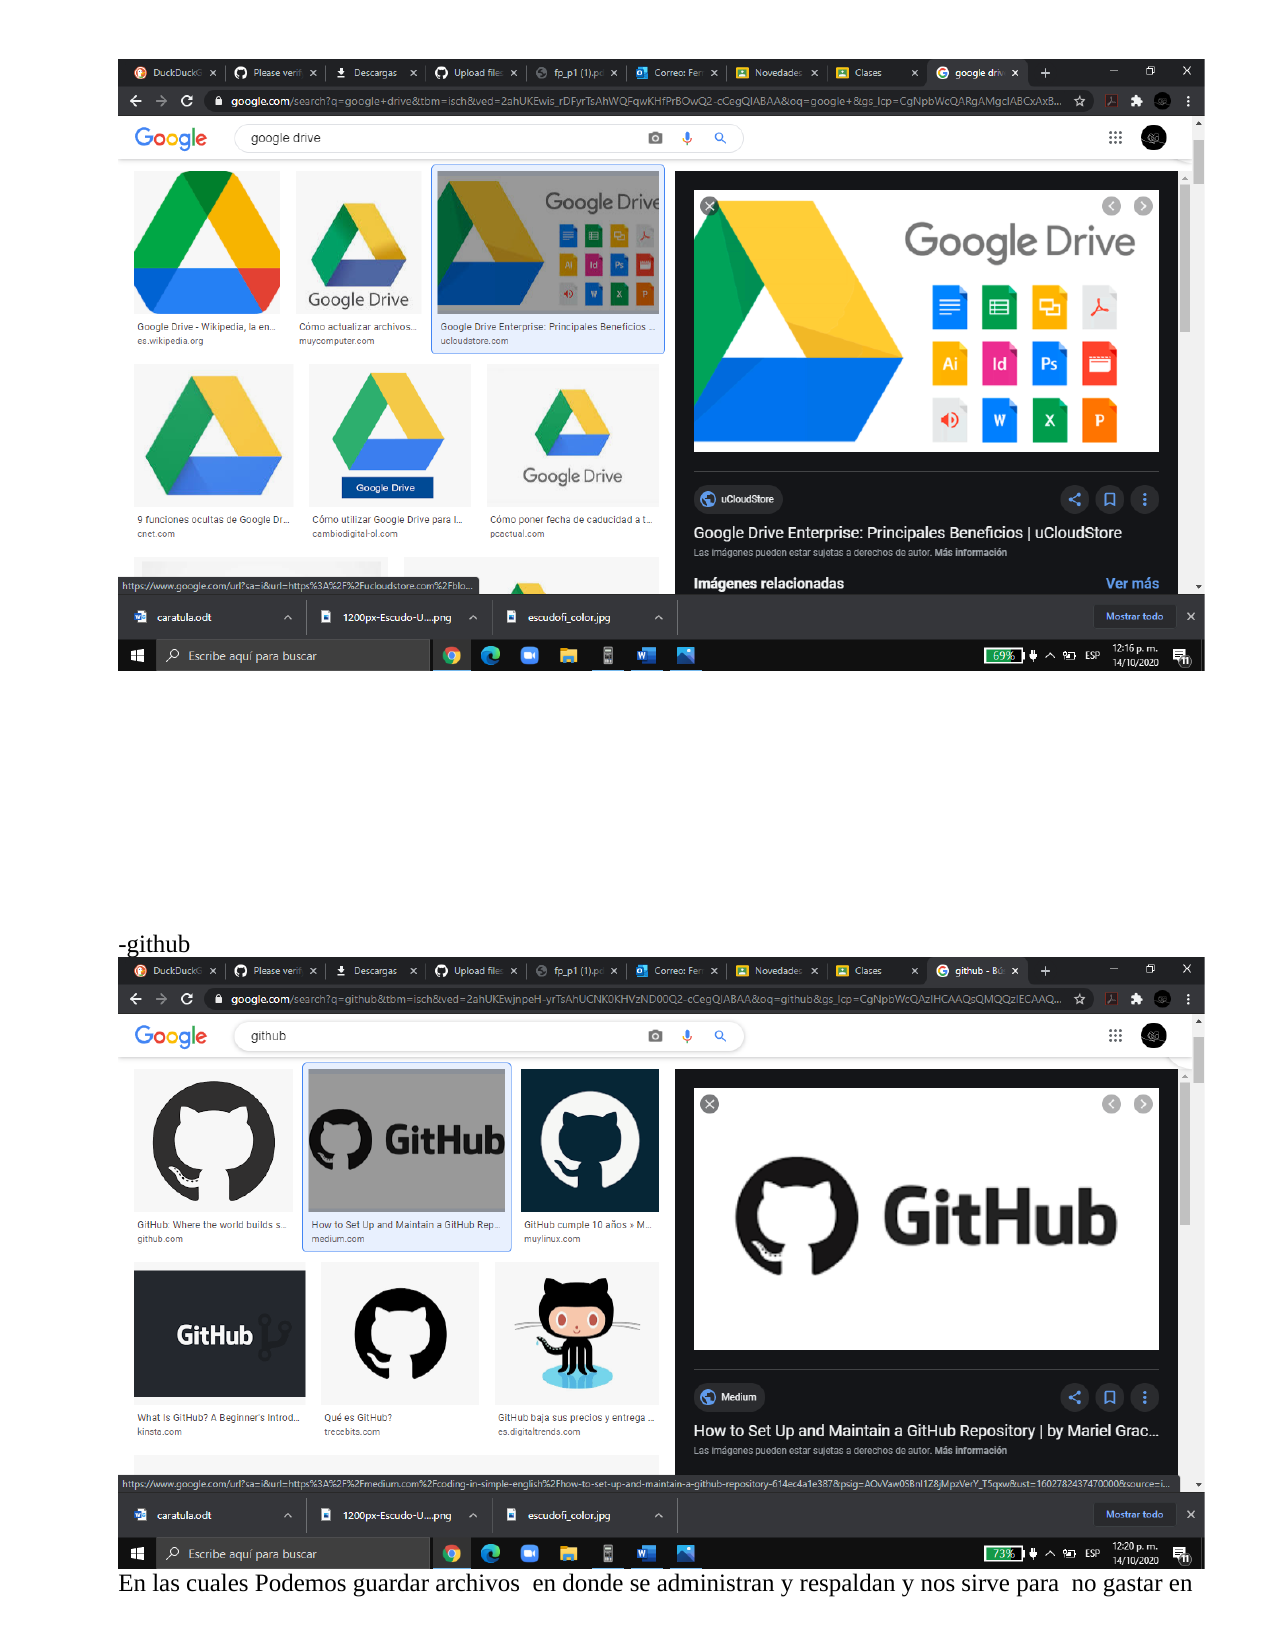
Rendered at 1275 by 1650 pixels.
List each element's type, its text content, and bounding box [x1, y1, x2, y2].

text -github [118, 929, 1205, 957]
text En las cuales Podemos guardar archivos en donde se administran y respaldan y nos sirve para no gastar en [118, 1569, 1205, 1597]
